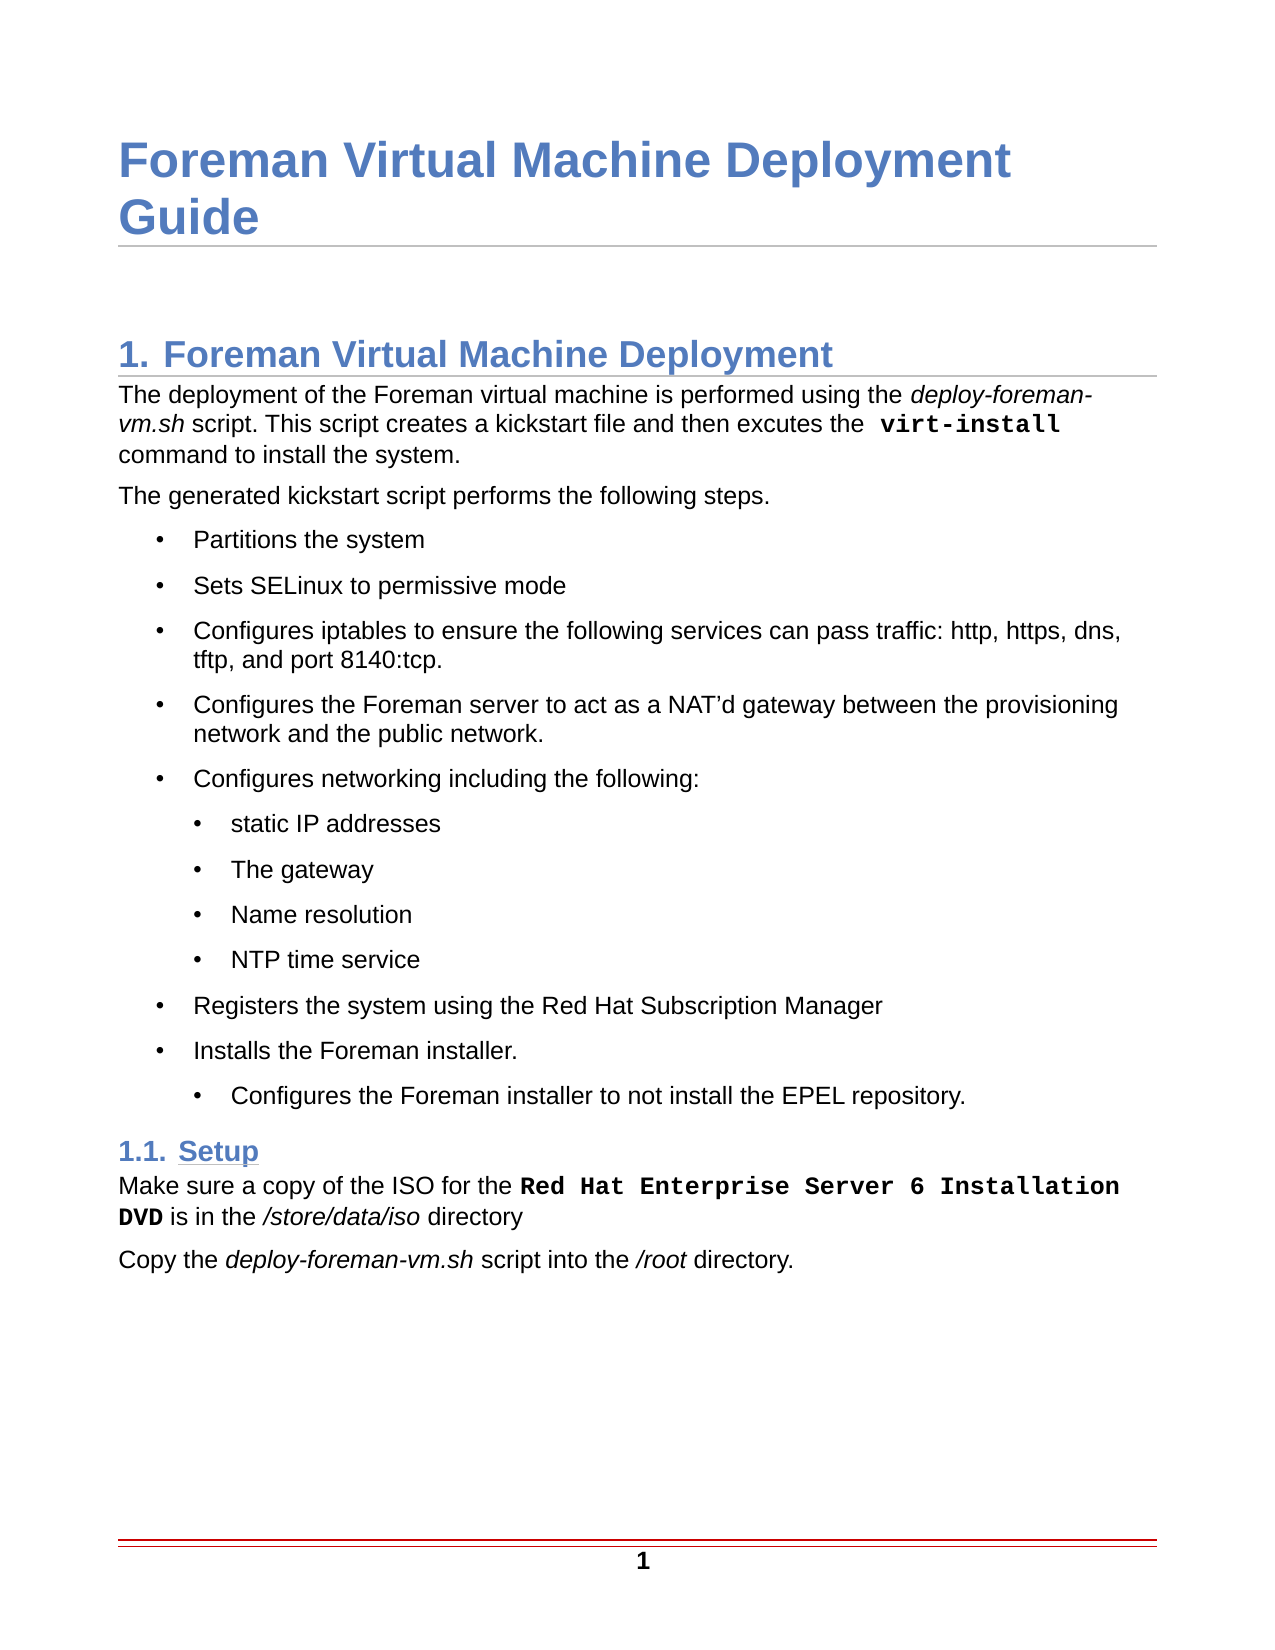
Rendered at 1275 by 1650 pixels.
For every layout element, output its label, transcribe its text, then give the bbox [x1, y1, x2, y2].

list Configures iptables to ensure the following services can pass traffic: http, https, dns, tftp, and port 8140:tcp. [156, 616, 1157, 674]
list Name resolution [193, 900, 1157, 929]
text Copy the deploy-foreman-vm.sh script into the /root directory. [118, 1245, 1157, 1274]
text Foreman Virtual Machine Deployment Guide [118, 130, 1157, 245]
text The deployment of the Foreman virtual machine is performed using the deploy-foreman-vm.sh script. This script creates a kickstart file and then excutes the virt-install command to install the system. [118, 380, 1157, 469]
list NTP time service [193, 945, 1157, 974]
text The generated kickstart script performs the following steps. [118, 481, 1157, 510]
list Partitions the system [156, 525, 1157, 554]
text Make sure a copy of the ISO for the Red Hat Enterprise Server 6 Installation DVD is in the /store/data/iso directory [118, 1171, 1157, 1233]
subtitle Setup [118, 1134, 1157, 1168]
list Installs the Foreman installer. [156, 1036, 1157, 1065]
list Configures the Foreman server to act as a NAT’d gateway between the provisioning network and the public network. [156, 690, 1157, 748]
list Configures networking including the following: [156, 764, 1157, 793]
list Registers the system using the Red Hat Subscription Manager [156, 991, 1157, 1019]
list static IP addresses [193, 809, 1157, 838]
list The gateway [193, 855, 1157, 884]
subtitle Foreman Virtual Machine Deployment [118, 322, 1157, 375]
list Configures the Foreman installer to not install the EPEL repository. [193, 1081, 1157, 1110]
list Sets SELinux to permissive mode [156, 571, 1157, 599]
